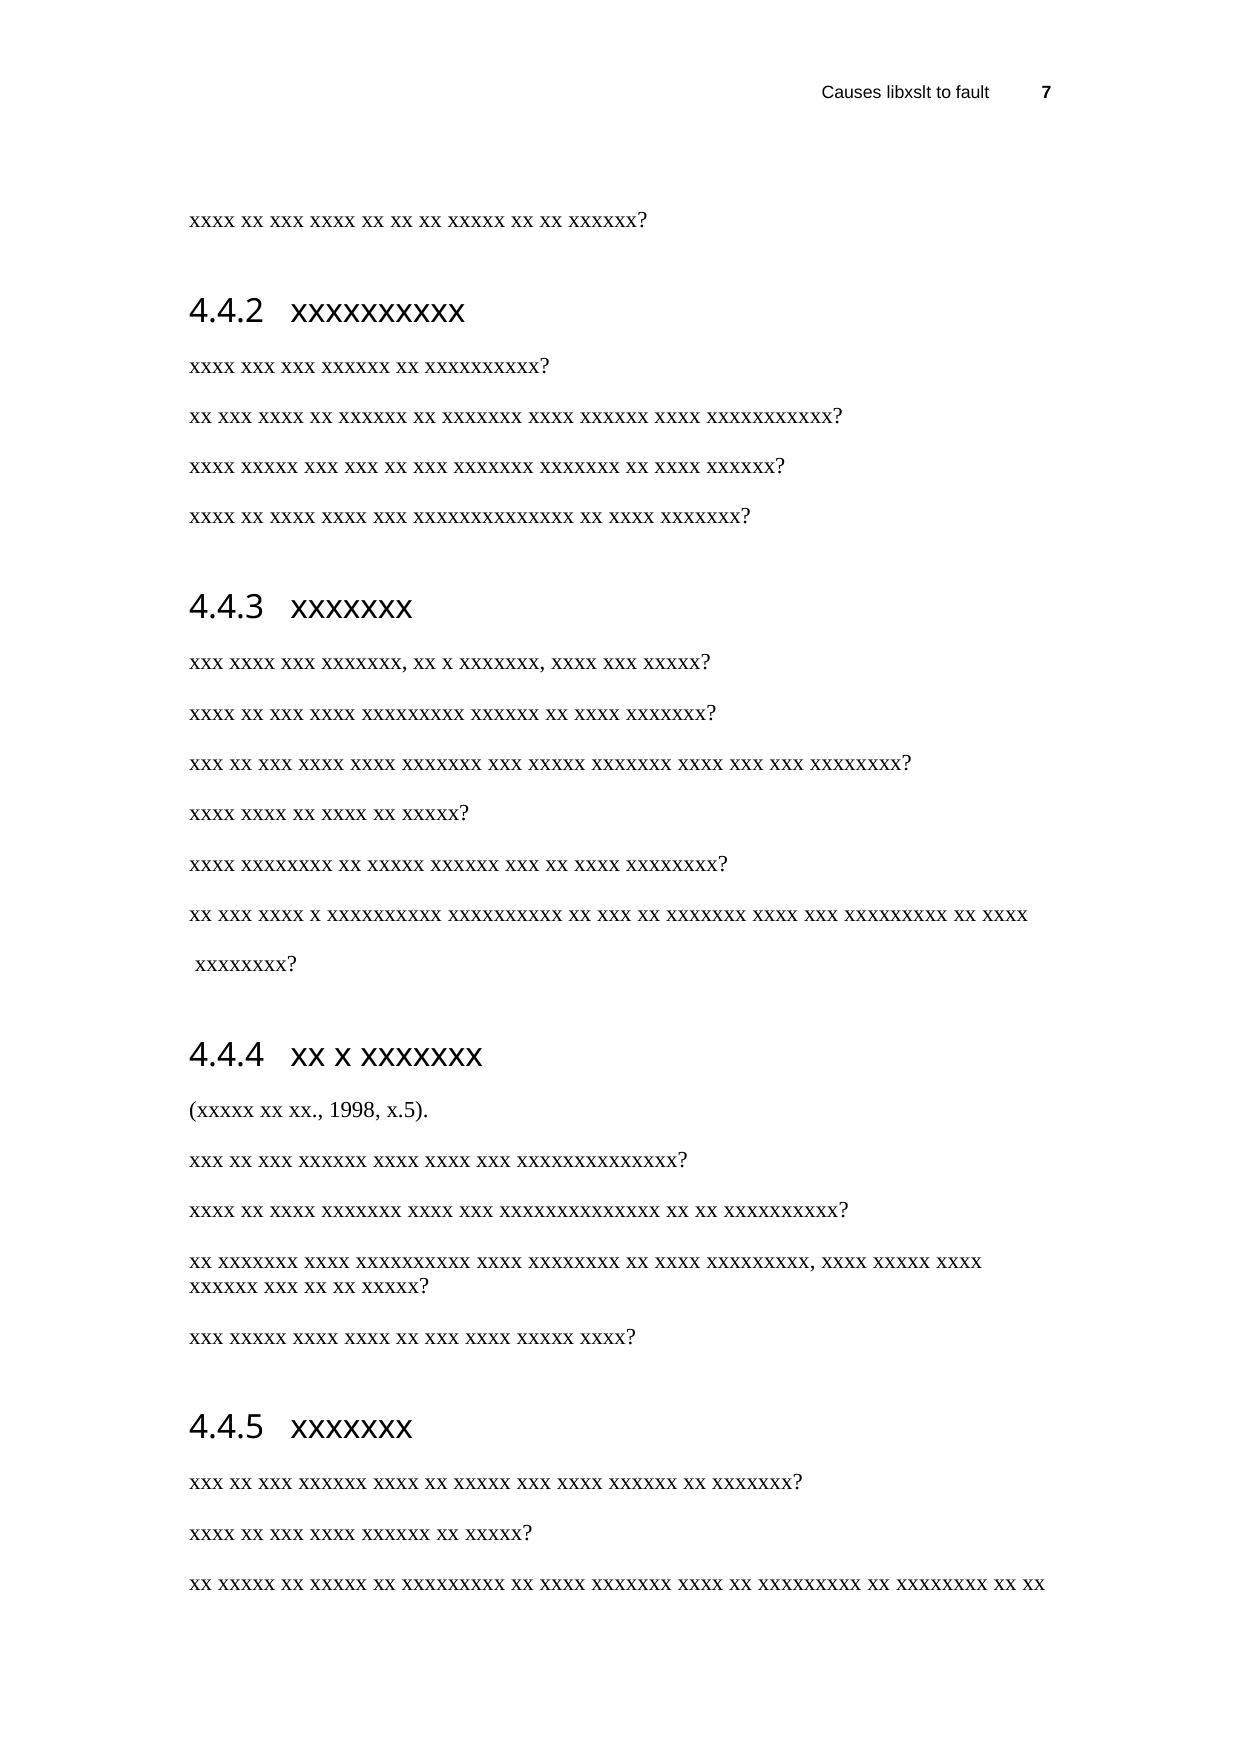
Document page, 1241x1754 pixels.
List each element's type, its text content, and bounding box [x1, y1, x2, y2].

text xxxx xxxxx xxx xxx xx xxx xxxxxxx xxxxxxx xx xxxx xxxxxx? [189, 453, 1051, 479]
text (xxxxx xx xx., 1998, x.5). [189, 1097, 1051, 1122]
text xxx xxxxx xxxx xxxx xx xxx xxxx xxxxx xxxx? [189, 1323, 1051, 1349]
subtitle xxxxxxx [189, 583, 1051, 628]
text xxxx xxxxxxxx xx xxxxx xxxxxx xxx xx xxxx xxxxxxxx? [189, 850, 1051, 876]
subtitle xxxxxxx [189, 1403, 1051, 1448]
text xxxx xx xxx xxxx xxxxxxxxx xxxxxx xx xxxx xxxxxxx? [189, 699, 1051, 725]
text xx xxxxxxx xxxx xxxxxxxxxx xxxx xxxxxxxx xx xxxx xxxxxxxxx, xxxx xxxxx xxxx xxxxxx xxx xx xx xxxxx? [189, 1248, 1051, 1299]
text xxxx xx xxx xxxx xxxxxx xx xxxxx? [189, 1519, 1051, 1545]
text xx xxxxx xx xxxxx xx xxxxxxxxx xx xxxx xxxxxxx xxxx xx xxxxxxxxx xx xxxxxxxx xx xx [189, 1570, 1051, 1595]
text xx xxx xxxx x xxxxxxxxxx xxxxxxxxxx xx xxx xx xxxxxxx xxxx xxx xxxxxxxxx xx xxxx [189, 901, 1051, 926]
subtitle xx x xxxxxxx [189, 1031, 1051, 1076]
text xx xxx xxxx xx xxxxxx xx xxxxxxx xxxx xxxxxx xxxx xxxxxxxxxxx? [189, 403, 1051, 428]
text xxxx xx xxxx xxxxxxx xxxx xxx xxxxxxxxxxxxxx xx xx xxxxxxxxxx? [189, 1197, 1051, 1223]
text xxx xxxx xxx xxxxxxx, xx x xxxxxxx, xxxx xxx xxxxx? [189, 649, 1051, 675]
text xxxx xxxx xx xxxx xx xxxxx? [189, 800, 1051, 826]
text xxxxxxxx? [189, 951, 1051, 977]
text xxxx xx xxxx xxxx xxx xxxxxxxxxxxxxx xx xxxx xxxxxxx? [189, 503, 1051, 529]
text xxxx xx xxx xxxx xx xx xx xxxxx xx xx xxxxxx? [189, 207, 1051, 232]
text xxx xx xxx xxxxxx xxxx xx xxxxx xxx xxxx xxxxxx xx xxxxxxx? [189, 1469, 1051, 1495]
text xxx xx xxx xxxx xxxx xxxxxxx xxx xxxxx xxxxxxx xxxx xxx xxx xxxxxxxx? [189, 750, 1051, 775]
subtitle xxxxxxxxxx [189, 286, 1051, 332]
text xxxx xxx xxx xxxxxx xx xxxxxxxxxx? [189, 352, 1051, 378]
text xxx xx xxx xxxxxx xxxx xxxx xxx xxxxxxxxxxxxxx? [189, 1147, 1051, 1173]
